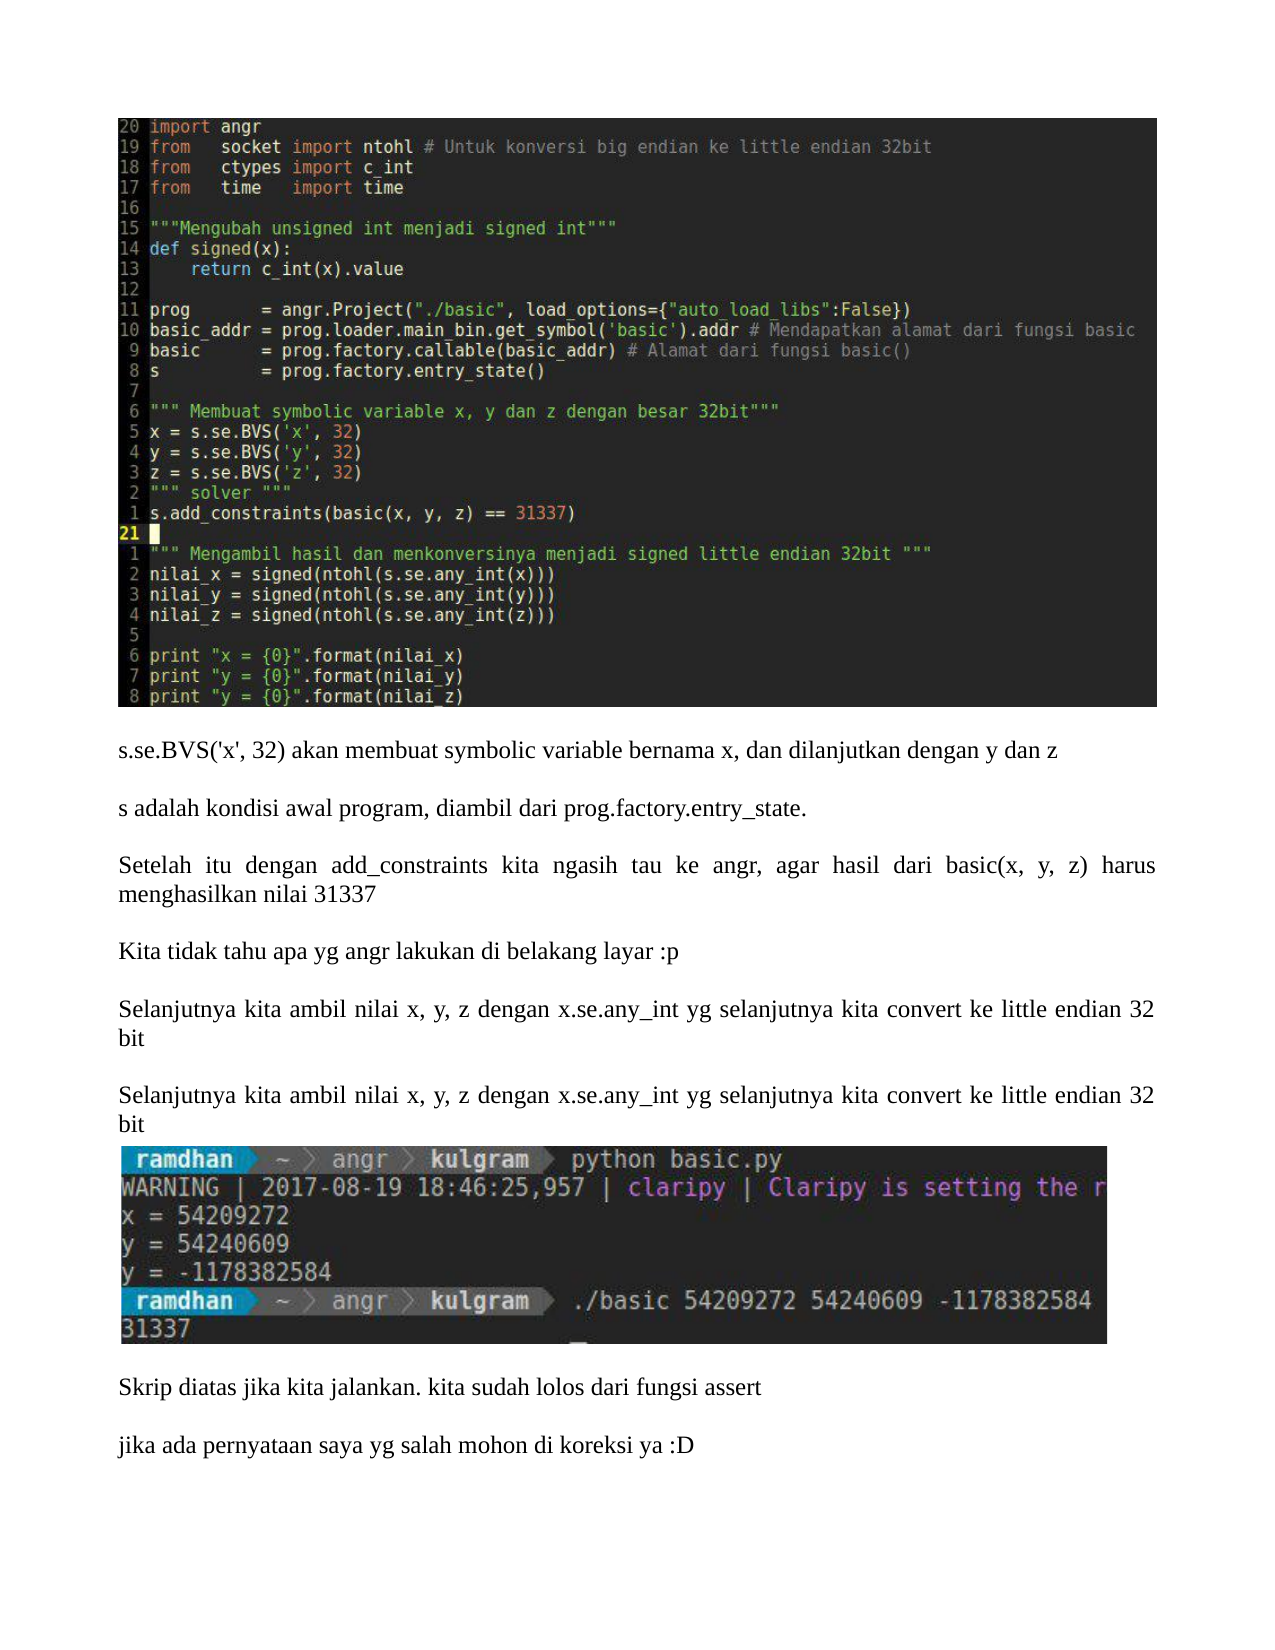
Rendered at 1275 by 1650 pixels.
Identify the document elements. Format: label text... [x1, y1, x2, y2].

text Setelah itu dengan add_constraints kita ngasih tau ke angr, agar hasil dari basic(x, y, z) harus menghasilkan nilai 31337 [118, 850, 1157, 908]
text Selanjutnya kita ambil nilai x, y, z dengan x.se.any_int yg selanjutnya kita convert ke little endian 32 bit [118, 1080, 1157, 1138]
text Skrip diatas jika kita jalankan. kita sudah lolos dari fungsi assert [118, 1372, 1157, 1401]
text s adalah kondisi awal program, diambil dari prog.factory.entry_state. [118, 793, 1157, 821]
picture [118, 118, 1157, 707]
picture [121, 1146, 1108, 1344]
text s.se.BVS('x', 32) akan membuat symbolic variable bernama x, dan dilanjutkan dengan y dan z [118, 735, 1157, 764]
text Kita tidak tahu apa yg angr lakukan di belakang layar :p [118, 936, 1157, 965]
text Selanjutnya kita ambil nilai x, y, z dengan x.se.any_int yg selanjutnya kita convert ke little endian 32 bit [118, 994, 1157, 1051]
text jika ada pernyataan saya yg salah mohon di koreksi ya :D [118, 1430, 1157, 1458]
